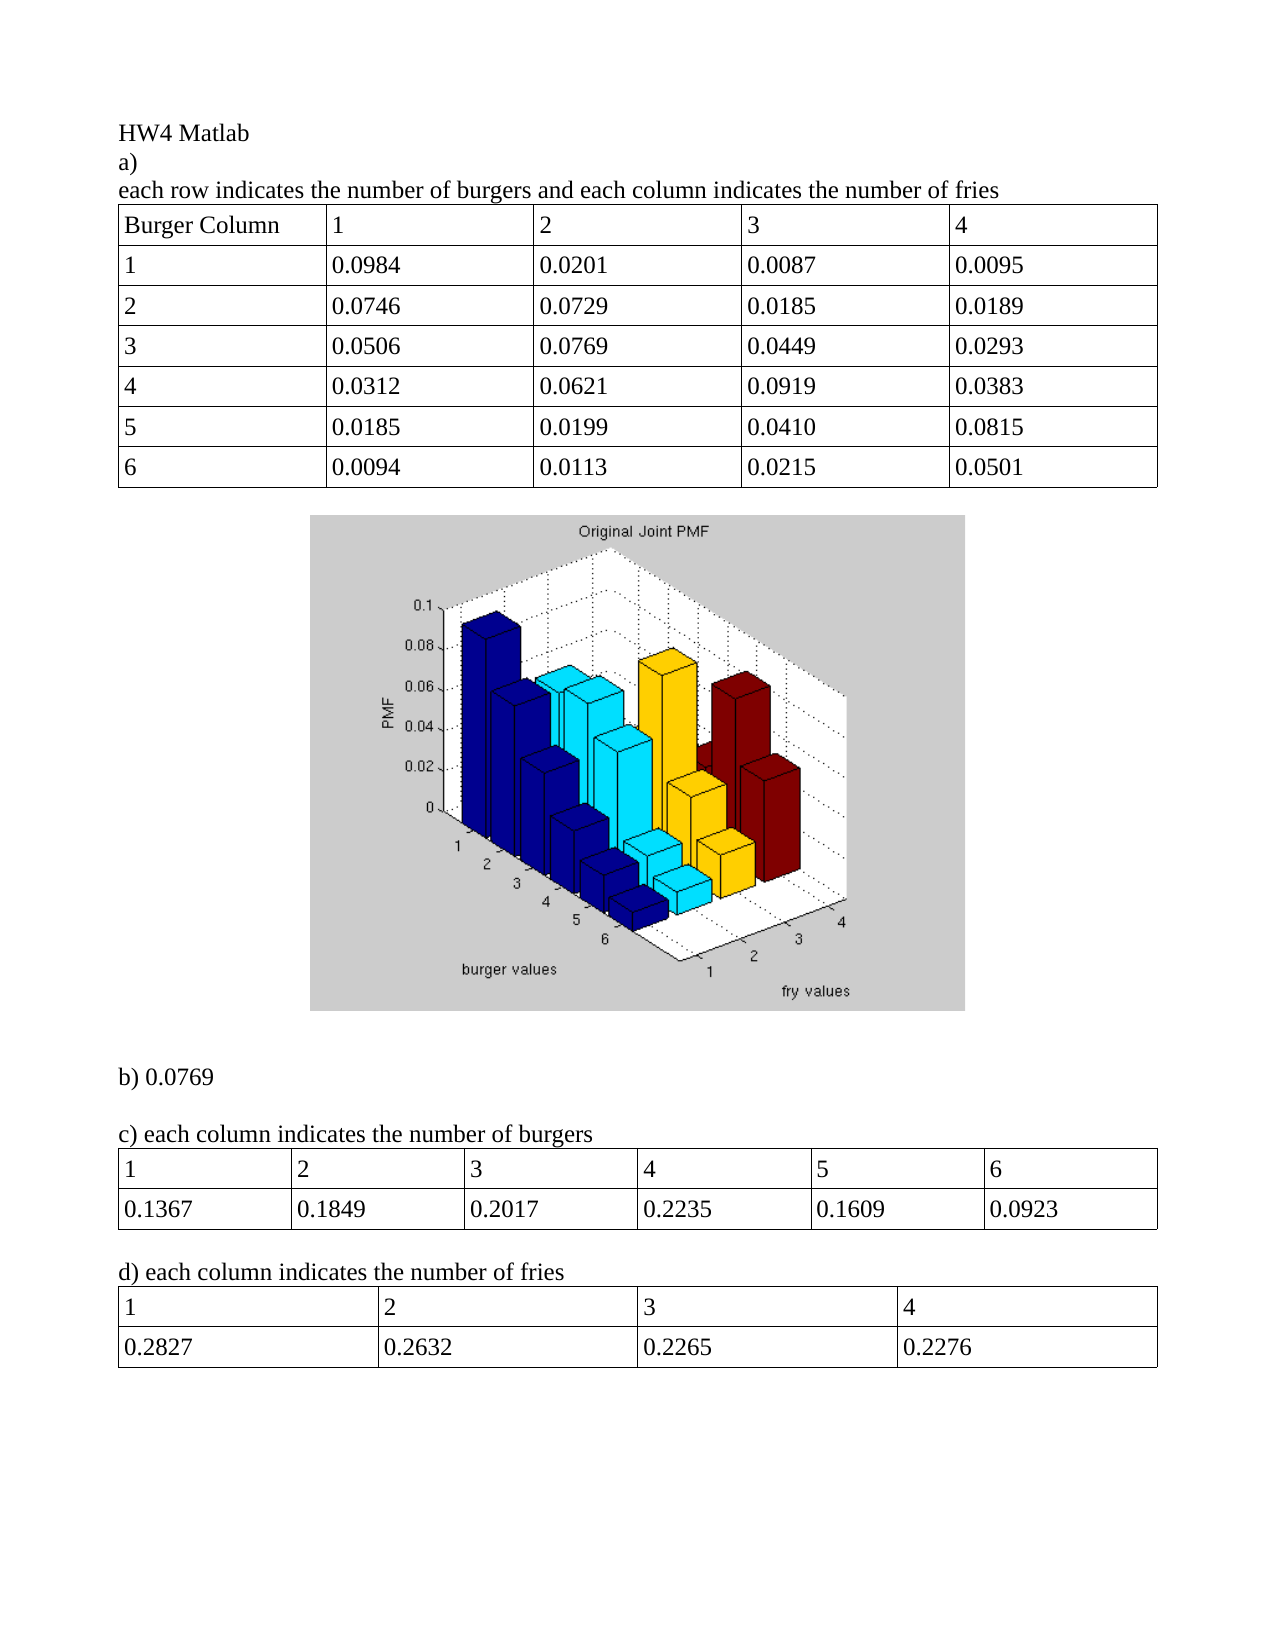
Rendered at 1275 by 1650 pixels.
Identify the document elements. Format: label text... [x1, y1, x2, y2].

table_header Burger Column [119, 205, 326, 245]
table_cell 0.2827 [119, 1327, 378, 1367]
table_cell 0.0769 [534, 326, 741, 366]
text each row indicates the number of burgers and each column indicates the number of fries [118, 176, 1157, 204]
table_cell 0.2276 [898, 1327, 1157, 1367]
table_cell 0.0293 [950, 326, 1157, 366]
table_cell 0.0449 [742, 326, 949, 366]
table_cell 0.1609 [812, 1189, 984, 1228]
table_cell 4 [119, 367, 326, 406]
table_header 4 [898, 1287, 1157, 1326]
table_cell 0.0984 [327, 246, 533, 285]
table_cell 0.0746 [327, 286, 533, 325]
table_cell 0.0087 [742, 246, 949, 285]
table_header 1 [119, 1287, 378, 1326]
table_cell 0.0923 [985, 1189, 1157, 1228]
table_header 1 [119, 1149, 291, 1188]
table_cell 0.0501 [950, 447, 1157, 487]
table_cell 0.1367 [119, 1189, 291, 1228]
text HW4 Matlab [118, 118, 1157, 147]
table_cell 2 [119, 286, 326, 325]
table_cell 3 [119, 326, 326, 366]
table_cell 0.0410 [742, 407, 949, 446]
text d) each column indicates the number of fries [118, 1257, 1157, 1286]
table_header 4 [638, 1149, 811, 1188]
table_cell 0.0312 [327, 367, 533, 406]
table_cell 0.0215 [742, 447, 949, 487]
text a) [118, 147, 1157, 176]
table_cell 0.0189 [950, 286, 1157, 325]
text c) each column indicates the number of burgers [118, 1119, 1157, 1148]
table_cell 0.0113 [534, 447, 741, 487]
table_header 4 [950, 205, 1157, 245]
table_cell 0.0506 [327, 326, 533, 366]
table_header 5 [812, 1149, 984, 1188]
table_cell 0.0383 [950, 367, 1157, 406]
table_header 2 [379, 1287, 637, 1326]
table_cell 0.0815 [950, 407, 1157, 446]
table_cell 0.0201 [534, 246, 741, 285]
table_cell 5 [119, 407, 326, 446]
table_cell 0.0919 [742, 367, 949, 406]
table_cell 0.1849 [292, 1189, 464, 1228]
table_cell 0.2632 [379, 1327, 637, 1367]
table_cell 0.0185 [742, 286, 949, 325]
table_cell 0.0621 [534, 367, 741, 406]
table_cell 6 [119, 447, 326, 487]
picture [310, 515, 965, 1011]
table_cell 0.2017 [465, 1189, 637, 1228]
text b) 0.0769 [118, 1062, 1157, 1090]
table_cell 0.0094 [327, 447, 533, 487]
table_cell 0.0729 [534, 286, 741, 325]
table_header 2 [534, 205, 741, 245]
table_cell 0.0095 [950, 246, 1157, 285]
table_header 2 [292, 1149, 464, 1188]
table_header 6 [985, 1149, 1157, 1188]
table_cell 0.2265 [638, 1327, 897, 1367]
table_header 1 [327, 205, 533, 245]
table_cell 1 [119, 246, 326, 285]
table_cell 0.0199 [534, 407, 741, 446]
table_cell 0.0185 [327, 407, 533, 446]
table_cell 0.2235 [638, 1189, 811, 1228]
table_header 3 [742, 205, 949, 245]
table_header 3 [638, 1287, 897, 1326]
table_header 3 [465, 1149, 637, 1188]
